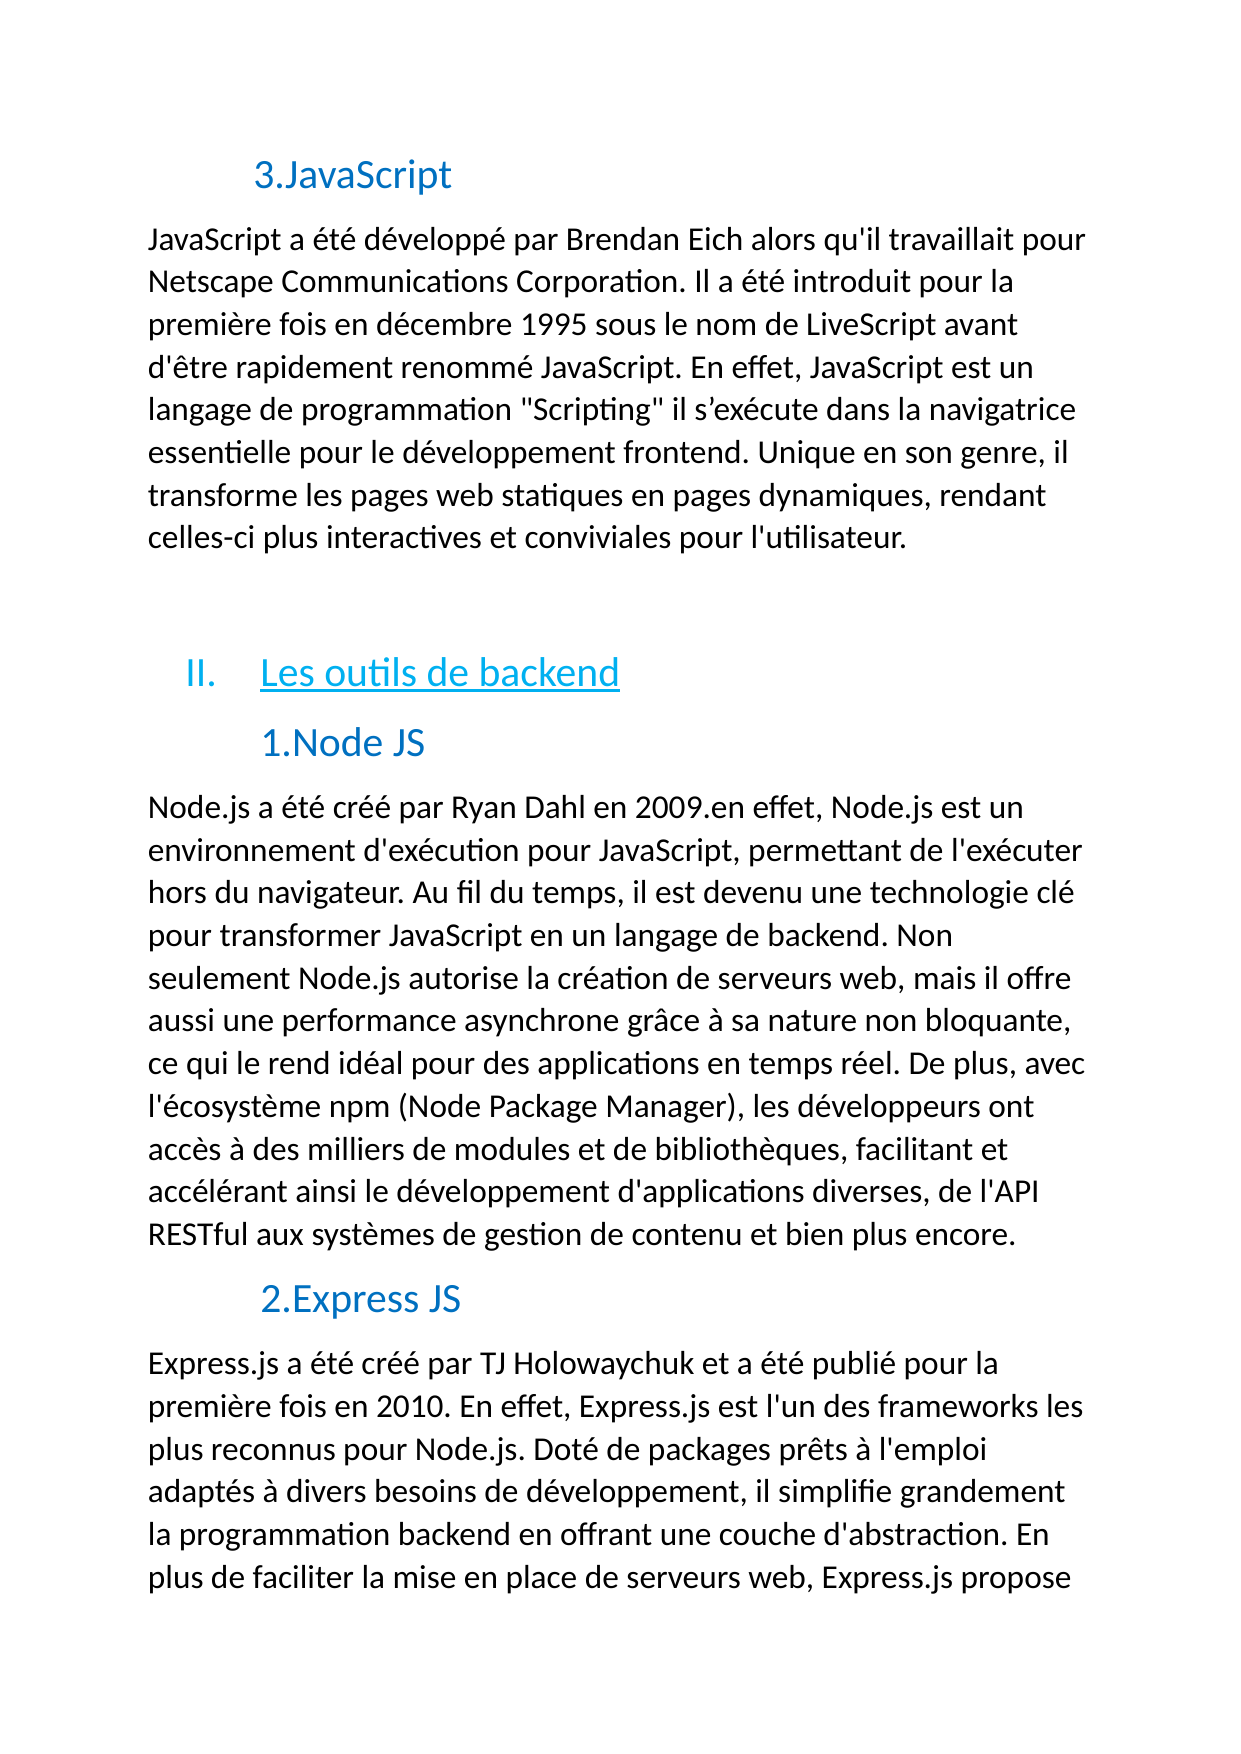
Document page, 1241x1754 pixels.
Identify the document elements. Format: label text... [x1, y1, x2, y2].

list Les outils de backend [185, 646, 1093, 697]
text 3.JavaScript [148, 148, 1093, 198]
text Node.js a été créé par Ryan Dahl en 2009.en effet, Node.js est un environnement d'exécution pour JavaScript, permettant de l'exécuter hors du navigateur. Au fil du temps, il est devenu une technologie clé pour transformer JavaScript en un langage de backend. Non seulement Node.js autorise la création de serveurs web, mais il offre aussi une performance asynchrone grâce à sa nature non bloquante, ce qui le rend idéal pour des applications en temps réel. De plus, avec l'écosystème npm (Node Package Manager), les développeurs ont accès à des milliers de modules et de bibliothèques, facilitant et accélérant ainsi le développement d'applications diverses, de l'API RESTful aux systèmes de gestion de contenu et bien plus encore. [148, 786, 1093, 1254]
text JavaScript a été développé par Brendan Eich alors qu'il travaillait pour Netscape Communications Corporation. Il a été introduit pour la première fois en décembre 1995 sous le nom de LiveScript avant d'être rapidement renommé JavaScript. En effet, JavaScript est un langage de programmation "Scripting" il s’exécute dans la navigatrice essentielle pour le développement frontend. Unique en son genre, il transforme les pages web statiques en pages dynamiques, rendant celles-ci plus interactives et conviviales pour l'utilisateur. [148, 218, 1093, 557]
text Express.js a été créé par TJ Holowaychuk et a été publié pour la première fois en 2010. En effet, Express.js est l'un des frameworks les plus reconnus pour Node.js. Doté de packages prêts à l'emploi adaptés à divers besoins de développement, il simplifie grandement la programmation backend en offrant une couche d'abstraction. En plus de faciliter la mise en place de serveurs web, Express.js propose [148, 1342, 1093, 1597]
list 2.Express JS [260, 1272, 1093, 1323]
list 1.Node JS [260, 716, 1093, 767]
